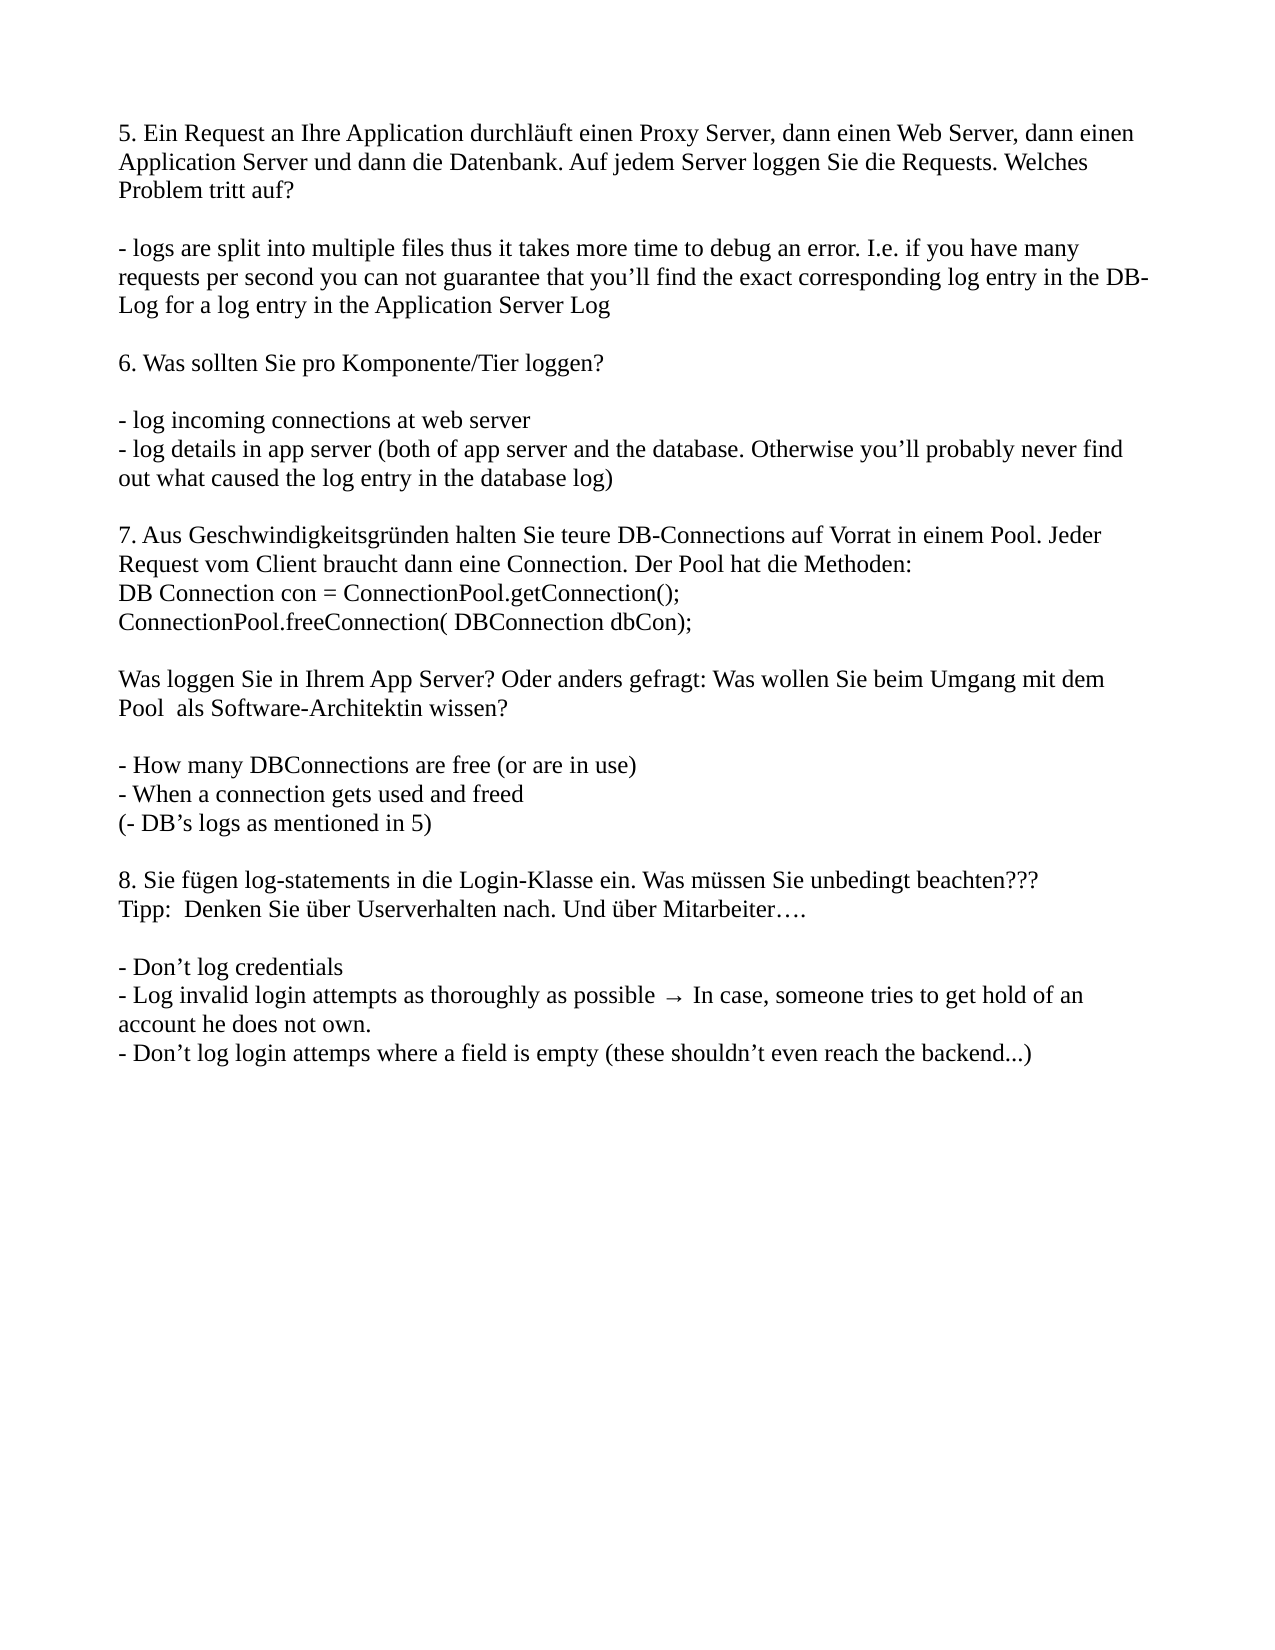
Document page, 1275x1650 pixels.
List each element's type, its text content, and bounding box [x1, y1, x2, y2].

text Was loggen Sie in Ihrem App Server? Oder anders gefragt: Was wollen Sie beim Umgang mit dem Pool als Software-Architektin wissen? [118, 664, 1157, 722]
text - Log invalid login attempts as thoroughly as possible → In case, someone tries to get hold of an account he does not own. [118, 981, 1157, 1038]
text (- DB’s logs as mentioned in 5) [118, 808, 1157, 837]
text 8. Sie fügen log-statements in die Login-Klasse ein. Was müssen Sie unbedingt beachten??? [118, 866, 1157, 894]
text - Don’t log credentials [118, 952, 1157, 981]
text DB Connection con = ConnectionPool.getConnection(); [118, 578, 1157, 607]
text ConnectionPool.freeConnection( DBConnection dbCon); [118, 607, 1157, 636]
text - When a connection gets used and freed [118, 779, 1157, 808]
text Tipp: Denken Sie über Userverhalten nach. Und über Mitarbeiter…. [118, 894, 1157, 923]
text 7. Aus Geschwindigkeitsgründen halten Sie teure DB-Connections auf Vorrat in einem Pool. Jeder Request vom Client braucht dann eine Connection. Der Pool hat die Methoden: [118, 521, 1157, 578]
text - log details in app server (both of app server and the database. Otherwise you’ll probably never find out what caused the log entry in the database log) [118, 434, 1157, 492]
text 6. Was sollten Sie pro Komponente/Tier loggen? [118, 348, 1157, 377]
text - log incoming connections at web server [118, 406, 1157, 434]
text - Don’t log login attemps where a field is empty (these shouldn’t even reach the backend...) [118, 1038, 1157, 1067]
text - How many DBConnections are free (or are in use) [118, 751, 1157, 779]
text 5. Ein Request an Ihre Application durchläuft einen Proxy Server, dann einen Web Server, dann einen Application Server und dann die Datenbank. Auf jedem Server loggen Sie die Requests. Welches Problem tritt auf? [118, 118, 1157, 204]
text - logs are split into multiple files thus it takes more time to debug an error. I.e. if you have many requests per second you can not guarantee that you’ll find the exact corresponding log entry in the DB-Log for a log entry in the Application Server Log [118, 233, 1157, 319]
